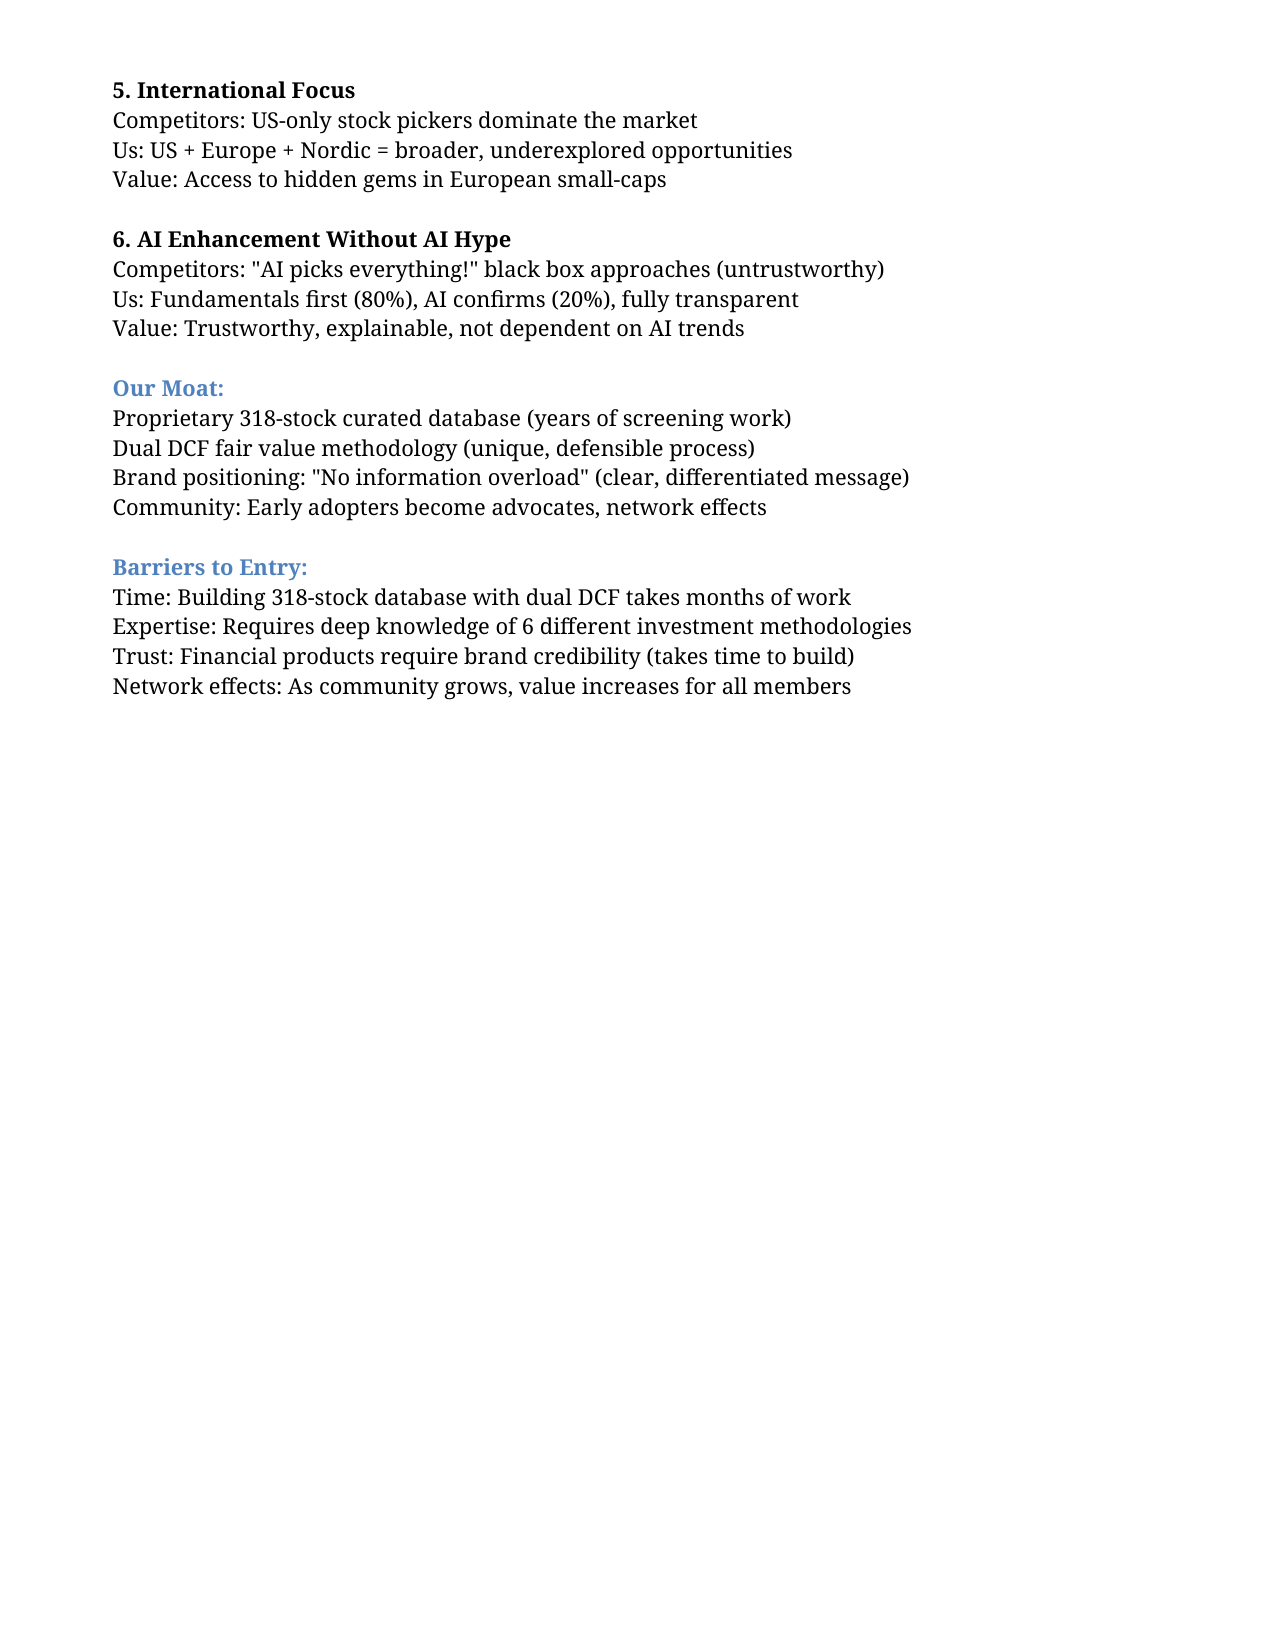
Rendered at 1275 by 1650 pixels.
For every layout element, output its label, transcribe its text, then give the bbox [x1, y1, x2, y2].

list Value: Trustworthy, explainable, not dependent on AI trends [112, 313, 1162, 343]
list Competitors: US-only stock pickers dominate the market [112, 105, 1162, 134]
list Us: Fundamentals first (80%), AI confirms (20%), fully transparent [112, 283, 1162, 313]
list Value: Access to hidden gems in European small-caps [112, 164, 1162, 194]
list Trust: Financial products require brand credibility (takes time to build) [112, 641, 1162, 671]
list Expertise: Requires deep knowledge of 6 different investment methodologies [112, 611, 1162, 641]
list Network effects: As community grows, value increases for all members [112, 671, 1162, 701]
list Proprietary 318-stock curated database (years of screening work) [112, 403, 1162, 432]
list Competitors: "AI picks everything!" black box approaches (untrustworthy) [112, 254, 1162, 283]
list Time: Building 318-stock database with dual DCF takes months of work [112, 581, 1162, 611]
list Community: Early adopters become advocates, network effects [112, 492, 1162, 522]
subtitle Our Moat: [112, 373, 1162, 403]
list Us: US + Europe + Nordic = broader, underexplored opportunities [112, 134, 1162, 164]
list Brand positioning: "No information overload" (clear, differentiated message) [112, 462, 1162, 492]
subtitle Barriers to Entry: [112, 552, 1162, 581]
list Dual DCF fair value methodology (unique, defensible process) [112, 432, 1162, 462]
text 6. AI Enhancement Without AI Hype [112, 224, 1162, 254]
text 5. International Focus [112, 75, 1162, 105]
